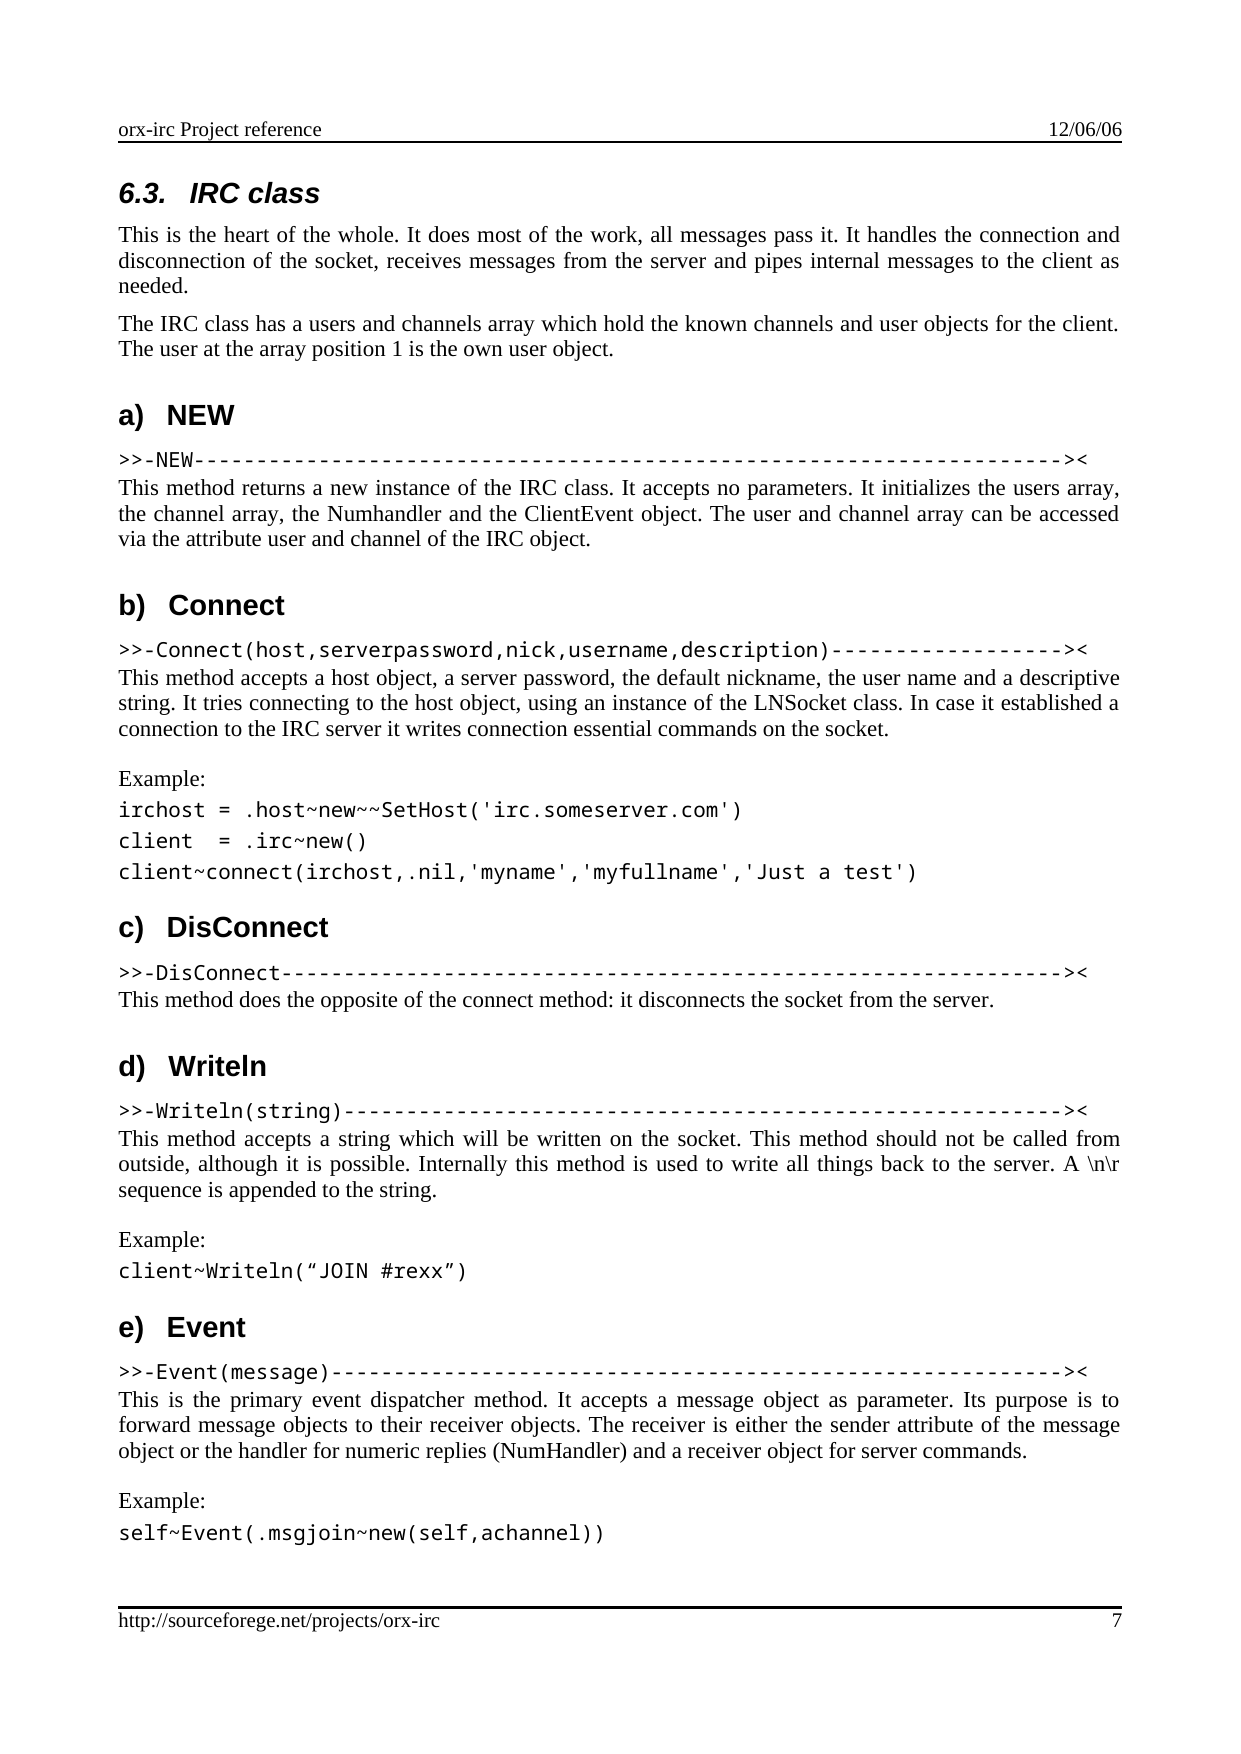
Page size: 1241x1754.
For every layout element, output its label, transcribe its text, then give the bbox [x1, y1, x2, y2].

text This method returns a new instance of the IRC class. It accepts no parameters. It initializes the users array, the channel array, the Numhandler and the ClientEvent object. The user and channel array can be accessed via the attribute user and channel of the IRC object. [118, 475, 1122, 551]
title Example: [118, 1227, 1122, 1252]
subtitle Event [118, 1311, 1122, 1344]
text This is the heart of the whole. It does most of the work, all messages pass it. It handles the connection and disconnection of the socket, receives messages from the server and pipes internal messages to the client as needed. [118, 222, 1122, 298]
text >>-Writeln(string) >< [118, 1096, 1122, 1125]
subtitle Connect [118, 589, 1122, 621]
title Example: [118, 1488, 1122, 1513]
text >>-Connect(host,serverpassword,nick,username,description) >< [118, 635, 1122, 663]
text client~connect(irchost,.nil,'myname','myfullname','Just a test') [118, 857, 1122, 885]
text self~Event(.msgjoin~new(self,achannel)) [118, 1518, 1122, 1546]
subtitle IRC class [118, 177, 1122, 210]
text The IRC class has a users and channels array which hold the known channels and user objects for the client. The user at the array position 1 is the own user object. [118, 311, 1122, 362]
subtitle Writeln [118, 1050, 1122, 1083]
text client~Writeln(“JOIN #rexx”) [118, 1257, 1122, 1285]
subtitle NEW [118, 399, 1122, 432]
text This method does the opposite of the connect method: it disconnects the socket from the server. [118, 987, 1122, 1013]
text irchost = .host~new~~SetHost('irc.someserver.com') [118, 795, 1122, 824]
text client = .irc~new() [118, 826, 1122, 854]
title Example: [118, 766, 1122, 791]
subtitle DisConnect [118, 911, 1122, 944]
text >>-DisConnect >< [118, 958, 1122, 986]
text >>-Event(message) >< [118, 1357, 1122, 1386]
text This method accepts a string which will be written on the socket. This method should not be called from outside, although it is possible. Internally this method is used to write all things back to the server. A \n\r sequence is appended to the string. [118, 1126, 1122, 1202]
text This method accepts a host object, a server password, the default nickname, the user name and a descriptive string. It tries connecting to the host object, using an instance of the LNSocket class. In case it established a connection to the IRC server it writes connection essential commands on the socket. [118, 665, 1122, 741]
text This is the primary event dispatcher method. It accepts a message object as parameter. Its purpose is to forward message objects to their receiver objects. The receiver is either the sender attribute of the message object or the handler for numeric replies (NumHandler) and a receiver object for server commands. [118, 1387, 1122, 1463]
text >>-NEW >< [118, 446, 1122, 474]
